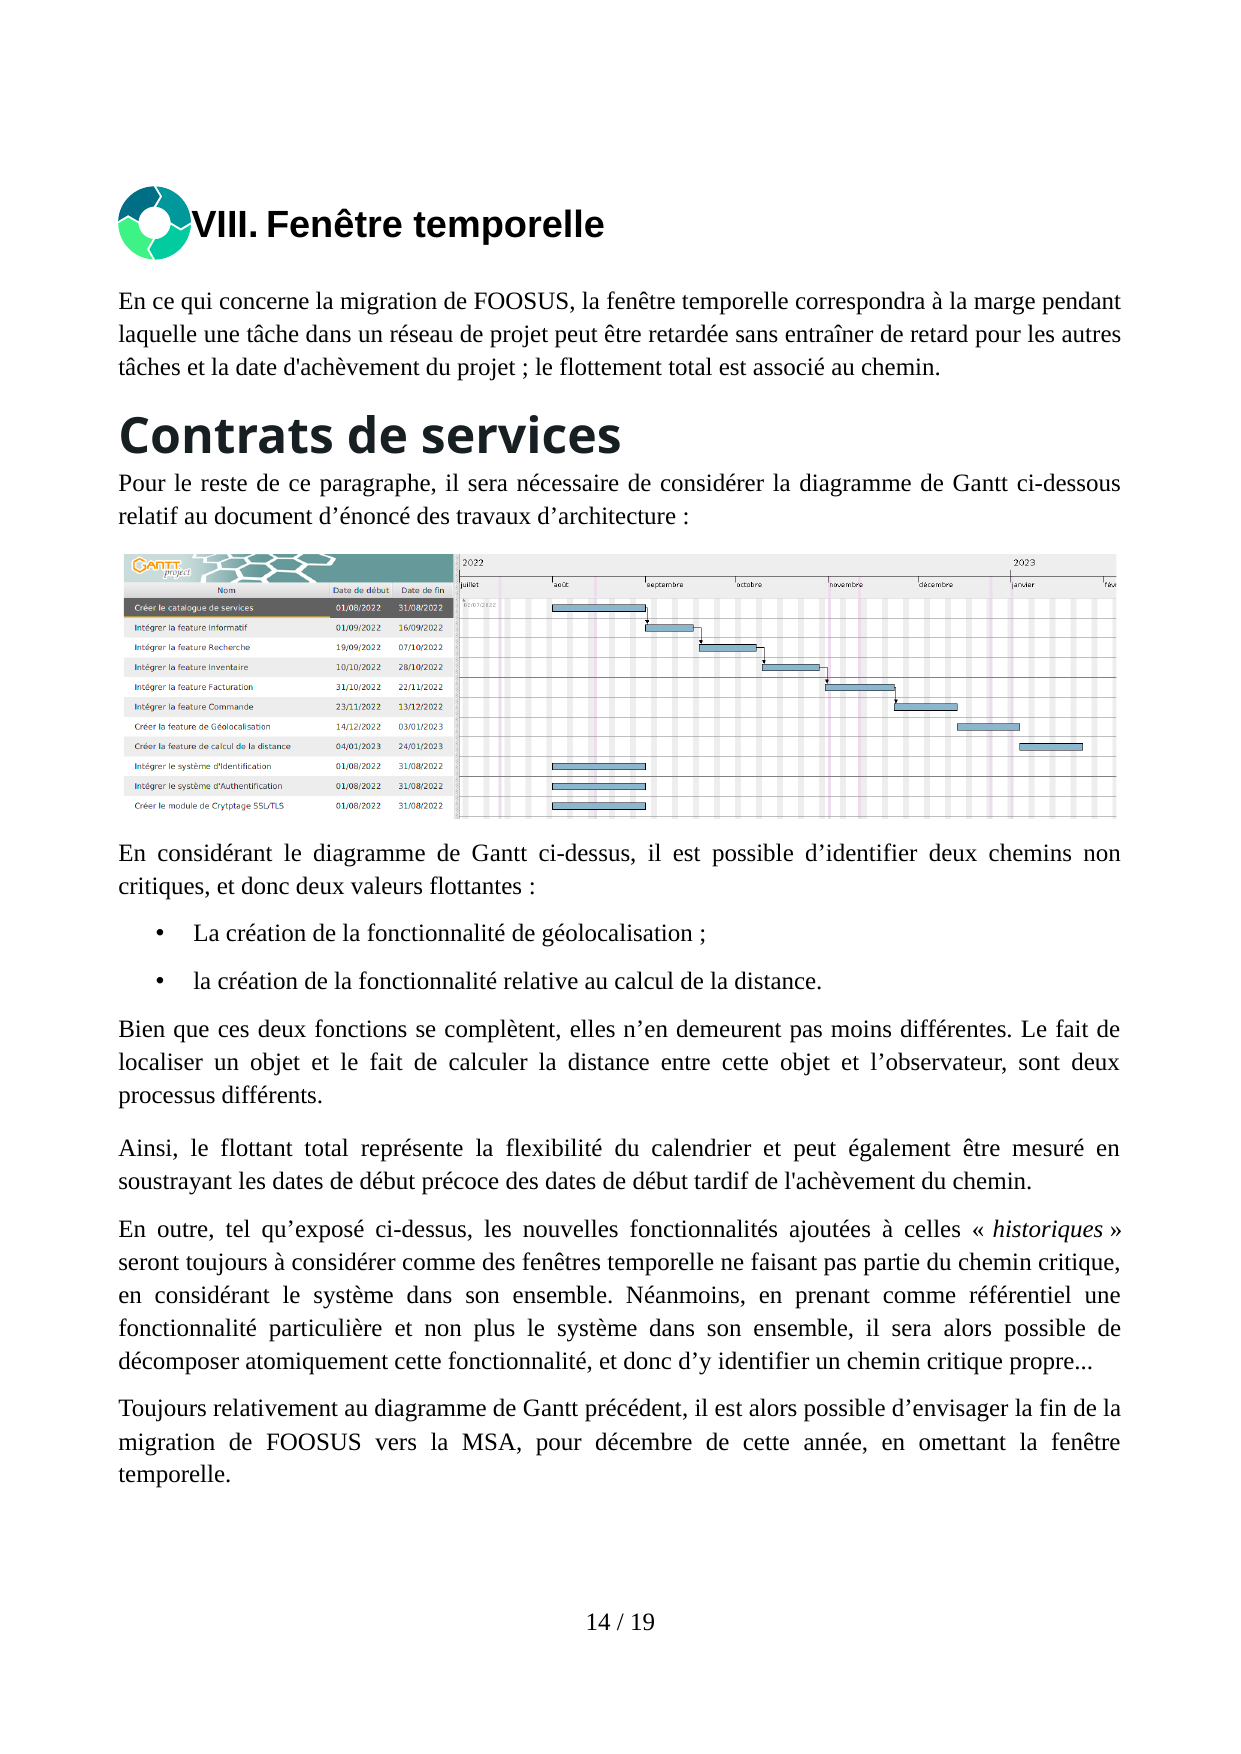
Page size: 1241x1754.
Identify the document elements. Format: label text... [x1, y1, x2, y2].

text En considérant le diagramme de Gantt ci-dessus, il est possible d’identifier deux chemins non critiques, et donc deux valeurs flottantes : [118, 838, 1122, 899]
text Bien que ces deux fonctions se complètent, elles n’en demeurent pas moins différentes. Le fait de localiser un objet et le fait de calculer la distance entre cette objet et l’observateur, sont deux processus différents. [118, 1014, 1122, 1108]
list la création de la fonctionnalité relative au calcul de la distance. [156, 966, 1122, 995]
picture [123, 554, 1117, 819]
text Toujours relativement au diagramme de Gantt précédent, il est alors possible d’envisager la fin de la migration de FOOSUS vers la MSA, pour décembre de cette année, en omettant la fenêtre temporelle. [118, 1393, 1122, 1488]
subtitle Fenêtre temporelle [172, 201, 1122, 245]
text Ainsi, le flottant total représente la flexibilité du calendrier et peut également être mesuré en soustrayant les dates de début précoce des dates de début tardif de l'achèvement du chemin. [118, 1133, 1122, 1195]
text Pour le reste de ce paragraphe, il sera nécessaire de considérer la diagramme de Gantt ci-dessous relatif au document d’énoncé des travaux d’architecture : [118, 468, 1122, 530]
text En outre, tel qu’exposé ci-dessus, les nouvelles fonctionnalités ajoutées à celles « historiques » seront toujours à considérer comme des fenêtres temporelle ne faisant pas partie du chemin critique, en considérant le système dans son ensemble. Néanmoins, en prenant comme référentiel une fonctionnalité particulière et non plus le système dans son ensemble, il sera alors possible de décomposer atomiquement cette fonctionnalité, et donc d’y identifier un chemin critique propre... [118, 1214, 1122, 1375]
list La création de la fonctionnalité de géolocalisation ; [156, 918, 1122, 947]
title Contrats de services [118, 400, 1122, 468]
text En ce qui concerne la migration de FOOSUS, la fenêtre temporelle correspondra à la marge pendant laquelle une tâche dans un réseau de projet peut être retardée sans entraîner de retard pour les autres tâches et la date d'achèvement du projet ; le flottement total est associé au chemin. [118, 286, 1122, 381]
subtitle [135, 202, 171, 245]
